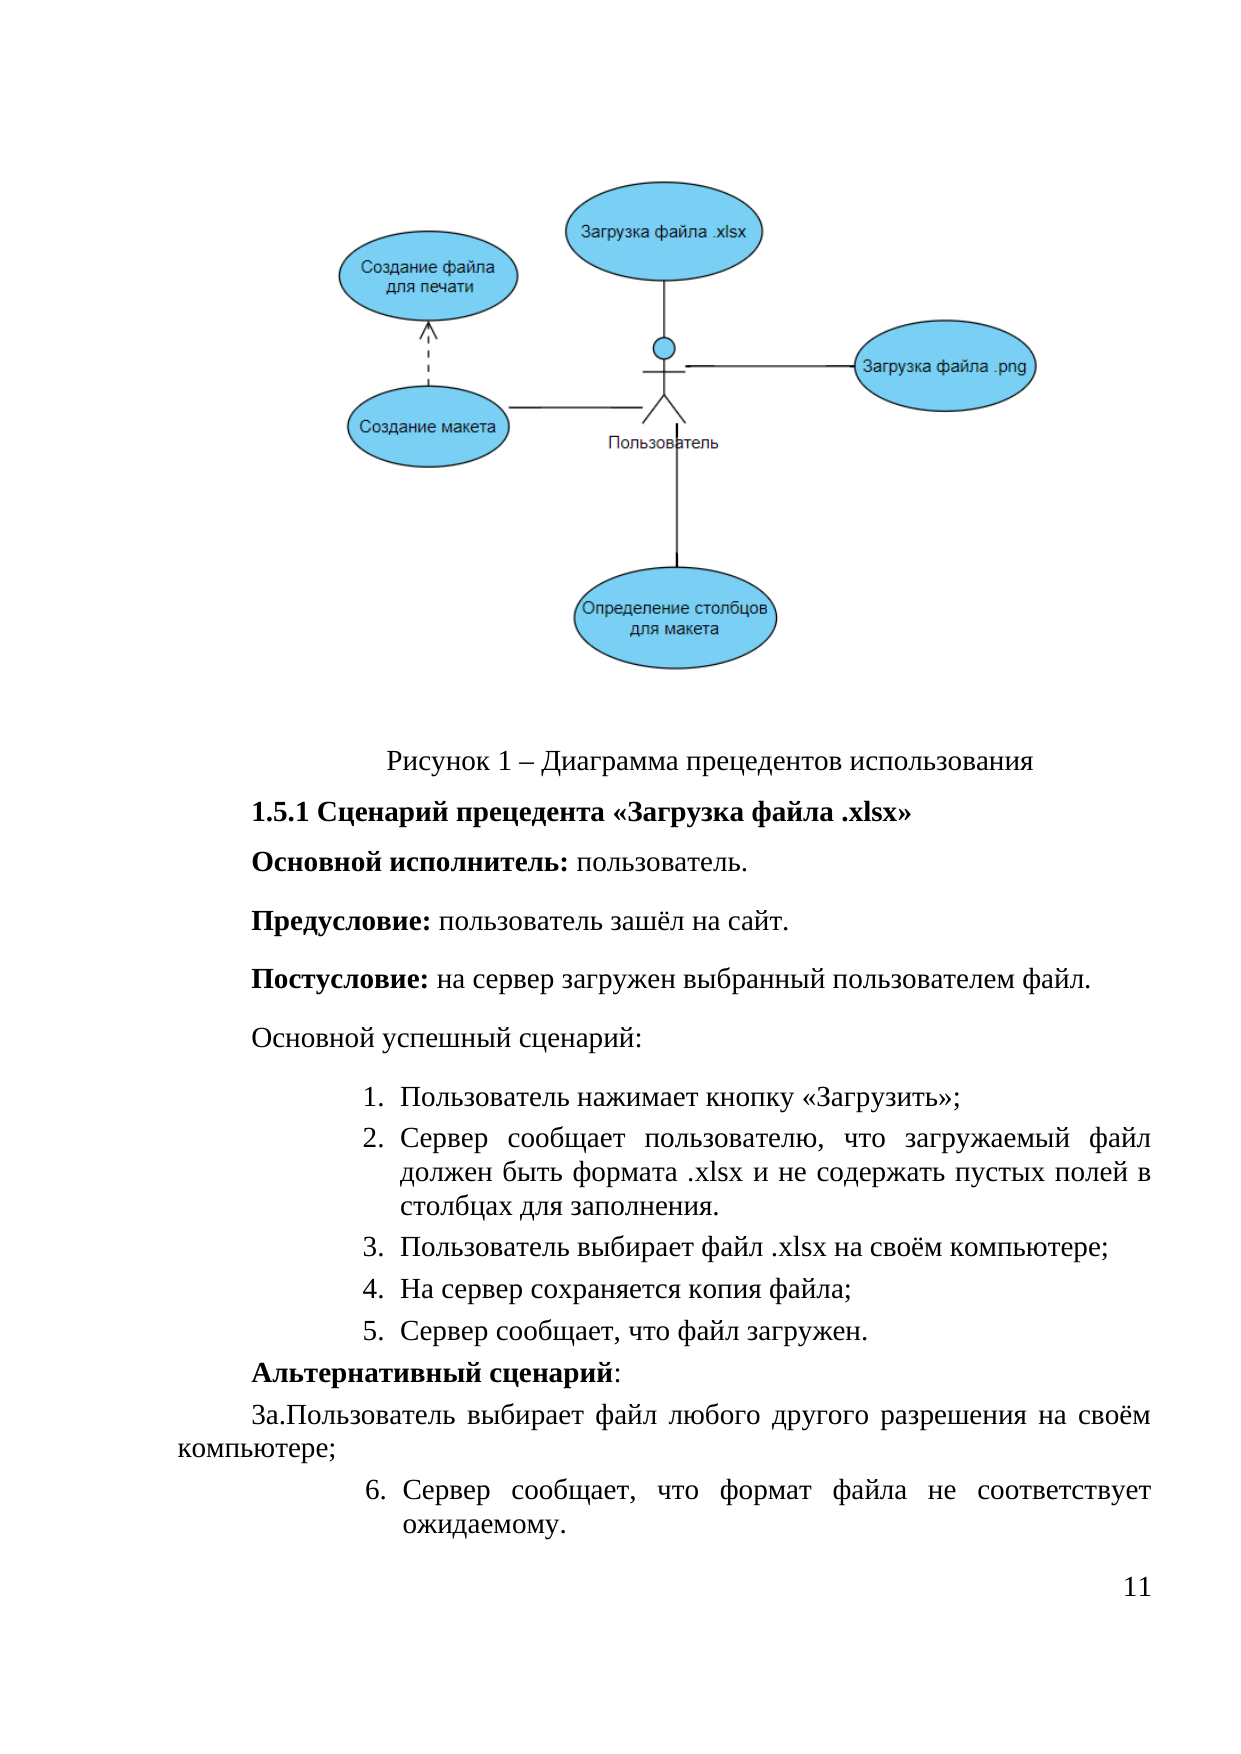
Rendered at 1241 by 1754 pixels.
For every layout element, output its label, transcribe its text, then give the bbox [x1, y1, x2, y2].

list Сервер сообщает, что формат файла не соответствует ожидаемому. [365, 1472, 1152, 1539]
subtitle Сценарий прецедента «Загрузка файла .xlsx» [177, 116, 1152, 827]
text Основной успешный сценарий: [177, 1020, 1152, 1053]
text Постусловие: на сервер загружен выбранный пользователем файл. [177, 961, 1152, 995]
list Пользователь нажимает кнопку «Загрузить»; [362, 1079, 1152, 1112]
list Сервер сообщает, что файл загружен. [362, 1313, 1152, 1347]
list Рисунок 1 – Диаграмма прецедентов использования [307, 721, 1113, 777]
list Сервер сообщает пользователю, что загружаемый файл должен быть формата .xlsx и не содержать пустых полей в столбцах для заполнения. [362, 1121, 1152, 1221]
picture [307, 128, 1113, 721]
text Основной исполнитель: пользователь. [177, 844, 1152, 878]
list Пользователь выбирает файл .xlsx на своём компьютере; [362, 1229, 1152, 1263]
list На сервер сохраняется копия файла; [362, 1271, 1152, 1305]
text Предусловие: пользователь зашёл на сайт. [177, 903, 1152, 936]
text Альтернативный сценарий: [177, 1355, 1152, 1389]
text 3а.Пользователь выбирает файл любого другого разрешения на своём компьютере; [177, 1397, 1152, 1464]
